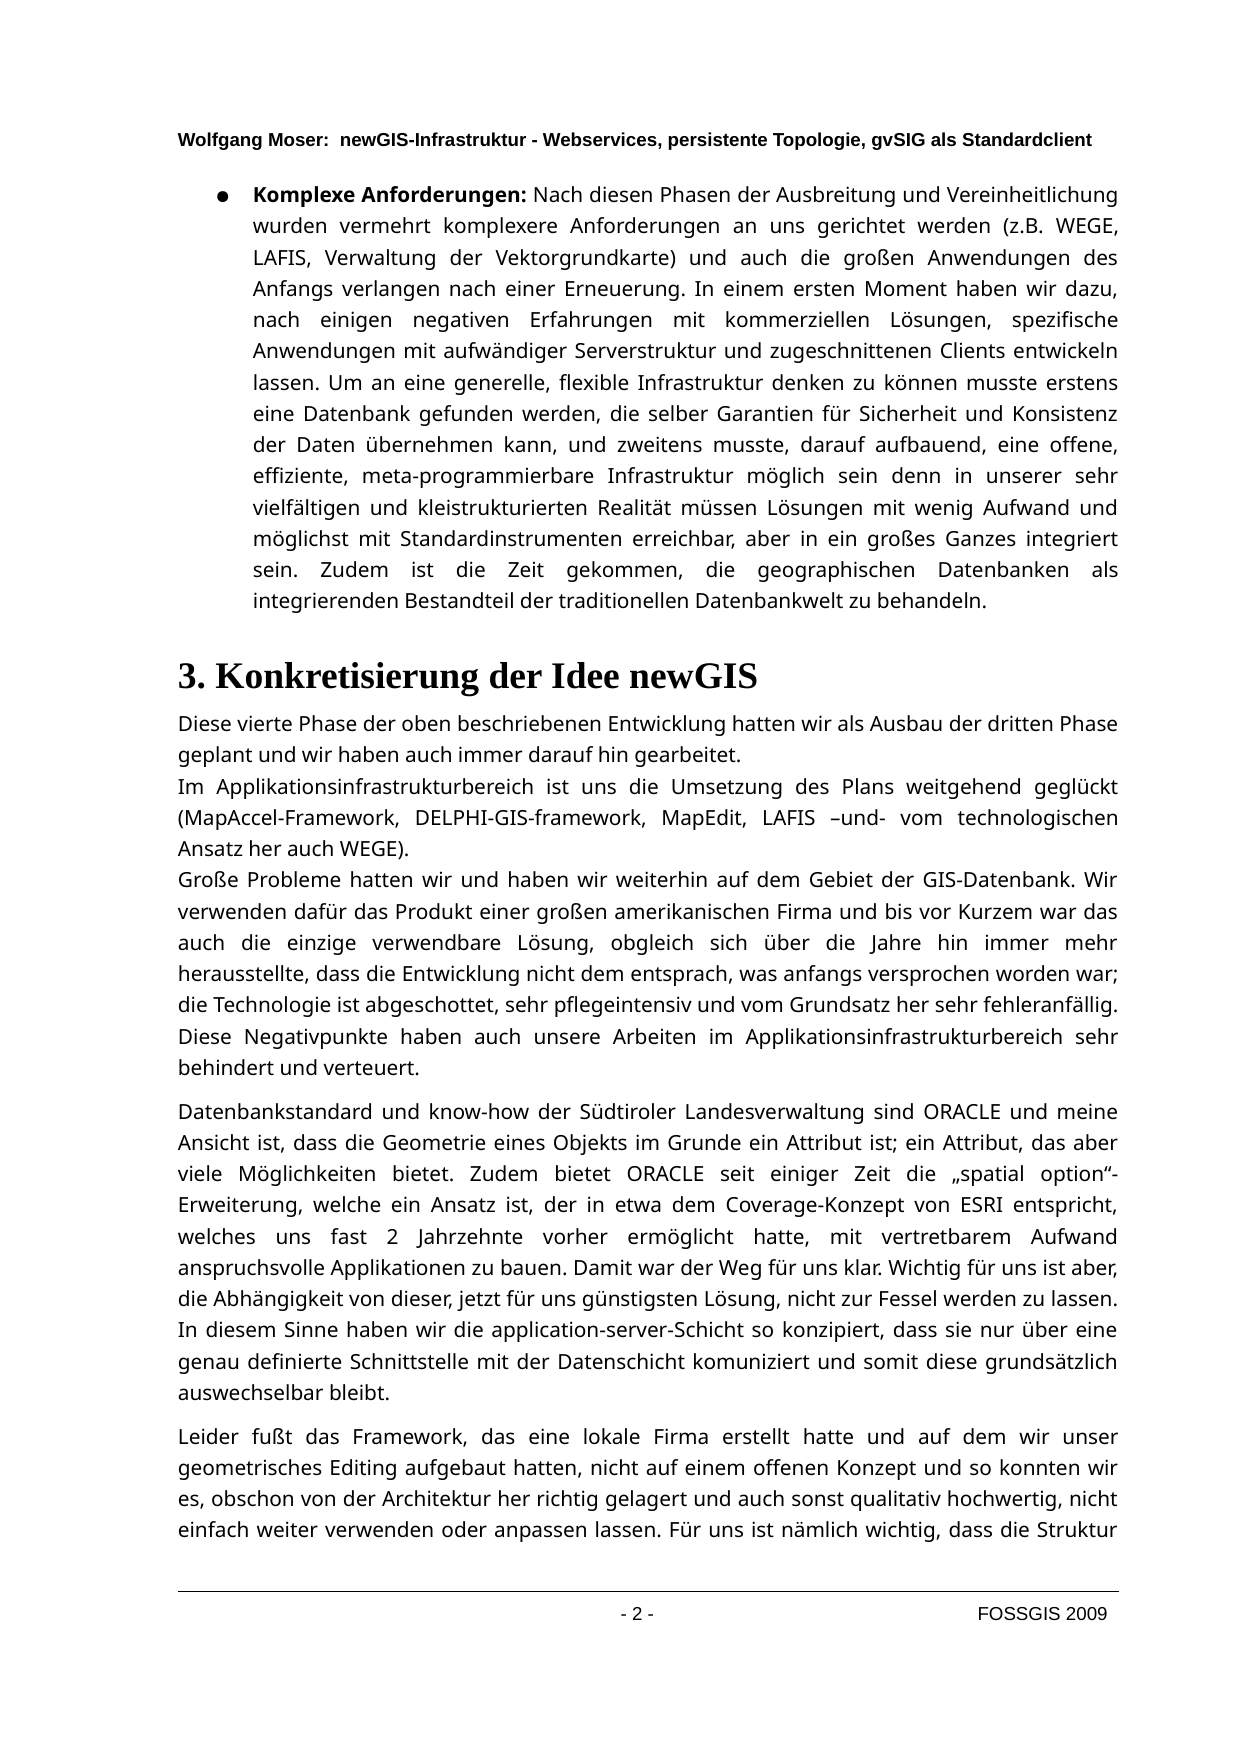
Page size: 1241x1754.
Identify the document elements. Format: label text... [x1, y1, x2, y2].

text Im Applikationsinfrastrukturbereich ist uns die Umsetzung des Plans weitgehend geglückt (MapAccel-Framework, DELPHI-GIS-framework, MapEdit, LAFIS –und- vom technologischen Ansatz her auch WEGE). [178, 772, 1119, 863]
text Diese vierte Phase der oben beschriebenen Entwicklung hatten wir als Ausbau der dritten Phase geplant und wir haben auch immer darauf hin gearbeitet. [178, 709, 1119, 769]
list Komplexe Anforderungen: Nach diesen Phasen der Ausbreitung und Vereinheitlichung wurden vermehrt komplexere Anforderungen an uns gerichtet werden (z.B. WEGE, LAFIS, Verwaltung der Vektorgrundkarte) und auch die großen Anwendungen des Anfangs verlangen nach einer Erneuerung. In einem ersten Moment haben wir dazu, nach einigen negativen Erfahrungen mit kommerziellen Lösungen, spezifische Anwendungen mit aufwändiger Serverstruktur und zugeschnittenen Clients entwickeln lassen. Um an eine generelle, flexible Infrastruktur denken zu können musste erstens eine Datenbank gefunden werden, die selber Garantien für Sicherheit und Konsistenz der Daten übernehmen kann, und zweitens musste, darauf aufbauend, eine offene, effiziente, meta-programmierbare Infrastruktur möglich sein denn in unserer sehr vielfältigen und kleistrukturierten Realität müssen Lösungen mit wenig Aufwand und möglichst mit Standardinstrumenten erreichbar, aber in ein großes Ganzes integriert sein. Zudem ist die Zeit gekommen, die geographischen Datenbanken als integrierenden Bestandteil der traditionellen Datenbankwelt zu behandeln. [215, 180, 1119, 615]
text Leider fußt das Framework, das eine lokale Firma erstellt hatte und auf dem wir unser geometrisches Editing aufgebaut hatten, nicht auf einem offenen Konzept und so konnten wir es, obschon von der Architektur her richtig gelagert und auch sonst qualitativ hochwertig, nicht einfach weiter verwenden oder anpassen lassen. Für uns ist nämlich wichtig, dass die Struktur [178, 1422, 1119, 1544]
text Große Probleme hatten wir und haben wir weiterhin auf dem Gebiet der GIS-Datenbank. Wir verwenden dafür das Produkt einer großen amerikanischen Firma und bis vor Kurzem war das auch die einzige verwendbare Lösung, obgleich sich über die Jahre hin immer mehr herausstellte, dass die Entwicklung nicht dem entsprach, was anfangs versprochen worden war; die Technologie ist abgeschottet, sehr pflegeintensiv und vom Grundsatz her sehr fehleranfällig. Diese Negativpunkte haben auch unsere Arbeiten im Applikationsinfrastrukturbereich sehr behindert und verteuert. [178, 866, 1119, 1082]
text Datenbankstandard und know-how der Südtiroler Landesverwaltung sind ORACLE und meine Ansicht ist, dass die Geometrie eines Objekts im Grunde ein Attribut ist; ein Attribut, das aber viele Möglichkeiten bietet. Zudem bietet ORACLE seit einiger Zeit die „spatial option“-Erweiterung, welche ein Ansatz ist, der in etwa dem Coverage-Konzept von ESRI entspricht, welches uns fast 2 Jahrzehnte vorher ermöglicht hatte, mit vertretbarem Aufwand anspruchsvolle Applikationen zu bauen. Damit war der Weg für uns klar. Wichtig für uns ist aber, die Abhängigkeit von dieser, jetzt für uns günstigsten Lösung, nicht zur Fessel werden zu lassen. In diesem Sinne haben wir die application-server-Schicht so konzipiert, dass sie nur über eine genau definierte Schnittstelle mit der Datenschicht komuniziert und somit diese grundsätzlich auswechselbar bleibt. [178, 1097, 1119, 1407]
subtitle 3. Konkretisierung der Idee newGIS [178, 655, 1119, 697]
